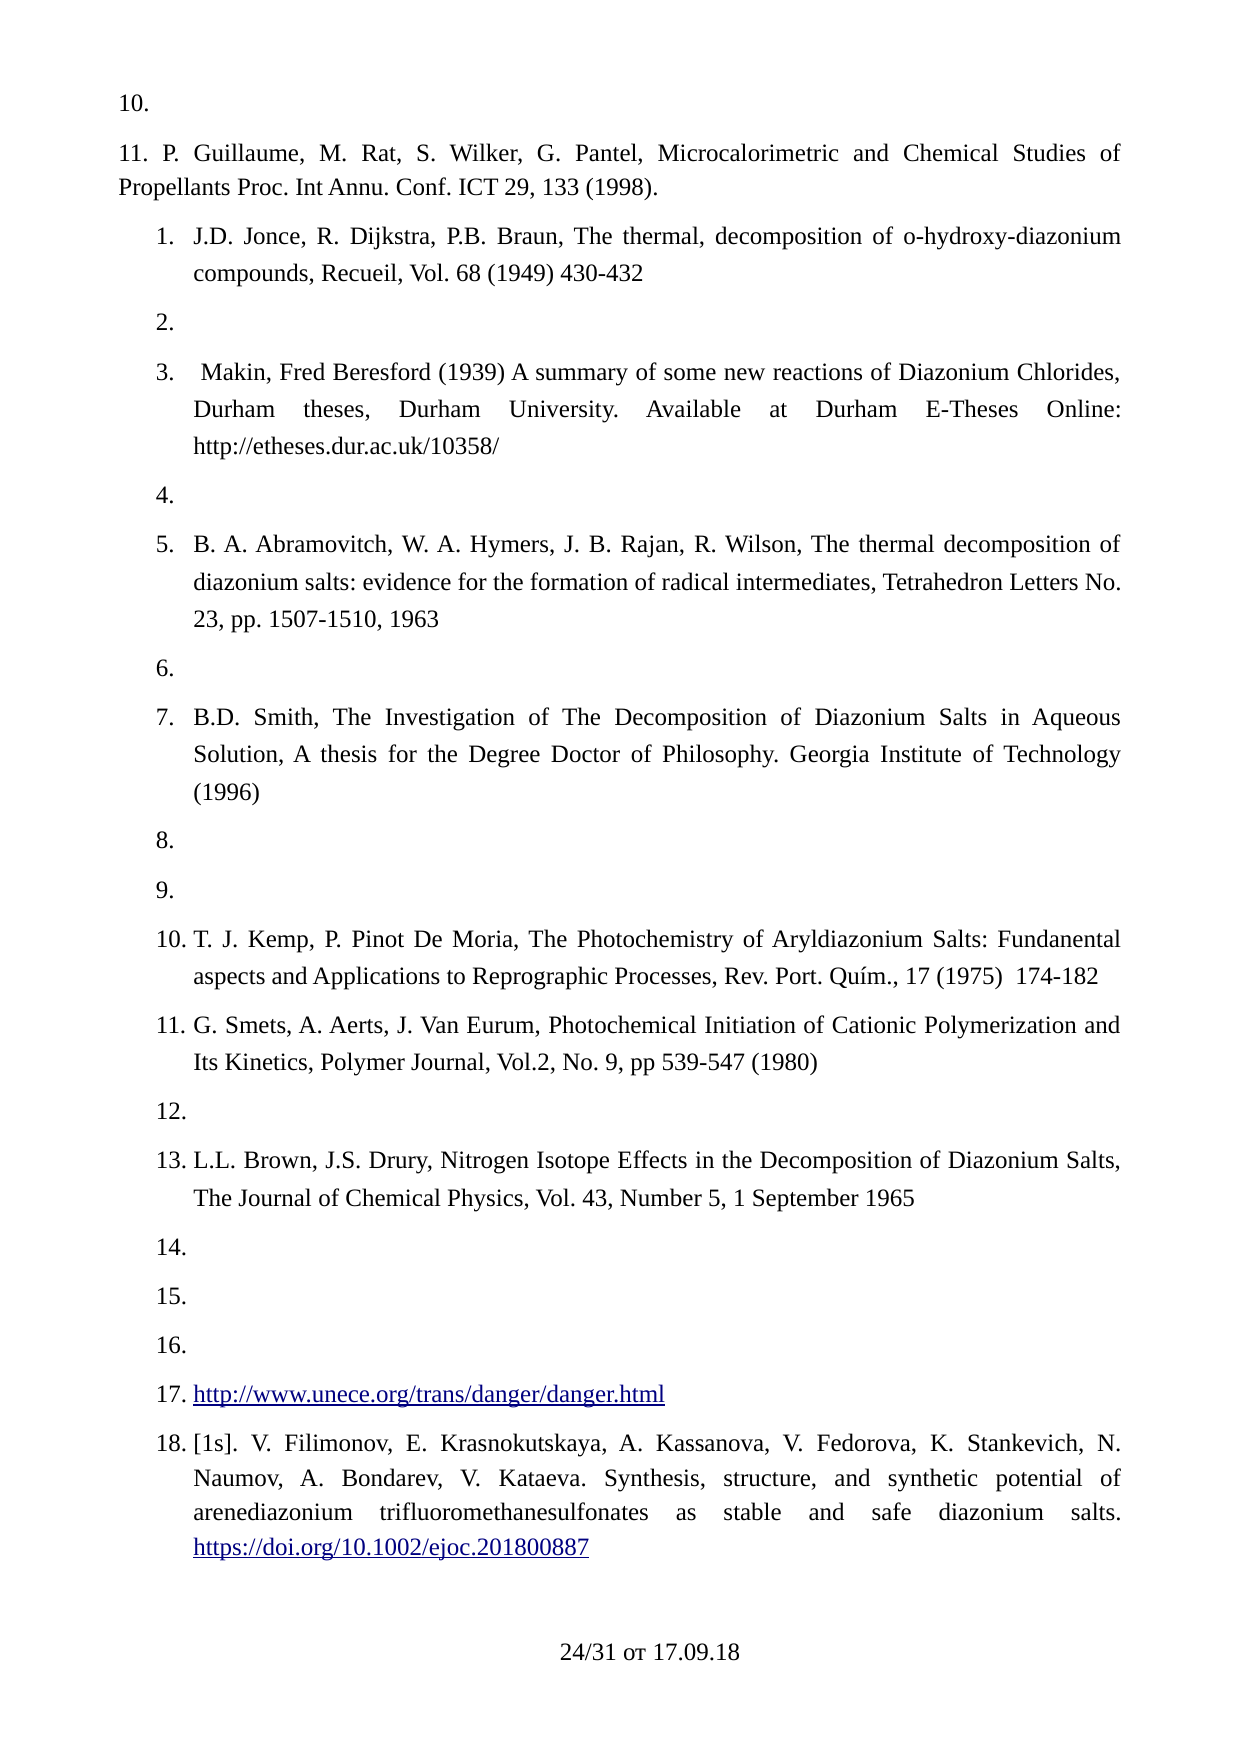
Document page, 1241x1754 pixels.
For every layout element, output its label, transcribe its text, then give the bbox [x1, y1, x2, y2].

list T. J. Kemp, P. Pinot De Moria, The Photochemistry of Aryldiazonium Salts: Fundanental aspects and Applications to Reprographic Processes, Rev. Port. Quím., 17 (1975) 174-182 [156, 924, 1122, 990]
list J.D. Jonce, R. Dijkstra, P.B. Braun, The thermal, decomposition of o-hydroxy-diazonium compounds, Recueil, Vol. 68 (1949) 430-432 [156, 221, 1122, 287]
list Makin, Fred Beresford (1939) A summary of some new reactions of Diazonium Chlorides, Durham theses, Durham University. Available at Durham E-Theses Online: http://etheses.dur.ac.uk/10358/ [156, 357, 1122, 460]
list L.L. Brown, J.S. Drury, Nitrogen Isotope Effects in the Decomposition of Diazonium Salts, The Journal of Chemical Physics, Vol. 43, Number 5, 1 September 1965 [156, 1146, 1122, 1212]
text 11. P. Guillaume, M. Rat, S. Wilker, G. Pantel, Microcalorimetric and Chemical Studies of Propellants Proc. Int Annu. Conf. ICT 29, 133 (1998). [118, 138, 1122, 201]
list G. Smets, A. Aerts, J. Van Eurum, Photochemical Initiation of Cationic Polymerization and Its Kinetics, Polymer Journal, Vol.2, No. 9, pp 539-547 (1980) [156, 1010, 1122, 1076]
list [1s]. V. Filimonov, E. Krasnokutskaya, A. Kassanova, V. Fedorova, K. Stankevich, N. Naumov, A. Bondarev, V. Kataeva. Synthesis, structure, and synthetic potential of arenediazonium trifluoromethanesulfonates as stable and safe diazonium salts. https://doi.org/10.1002/ejoc.201800887 [156, 1428, 1122, 1560]
text 10. [118, 88, 1122, 117]
list B. A. Abramovitch, W. A. Hymers, J. B. Rajan, R. Wilson, The thermal decomposition of diazonium salts: evidence for the formation of radical intermediates, Tetrahedron Letters No. 23, pp. 1507-1510, 1963 [156, 529, 1122, 633]
list B.D. Smith, The Investigation of The Decomposition of Diazonium Salts in Aqueous Solution, A thesis for the Degree Doctor of Philosophy. Georgia Institute of Technology (1996) [156, 702, 1122, 805]
list http://www.unece.org/trans/danger/danger.html [156, 1379, 1122, 1408]
